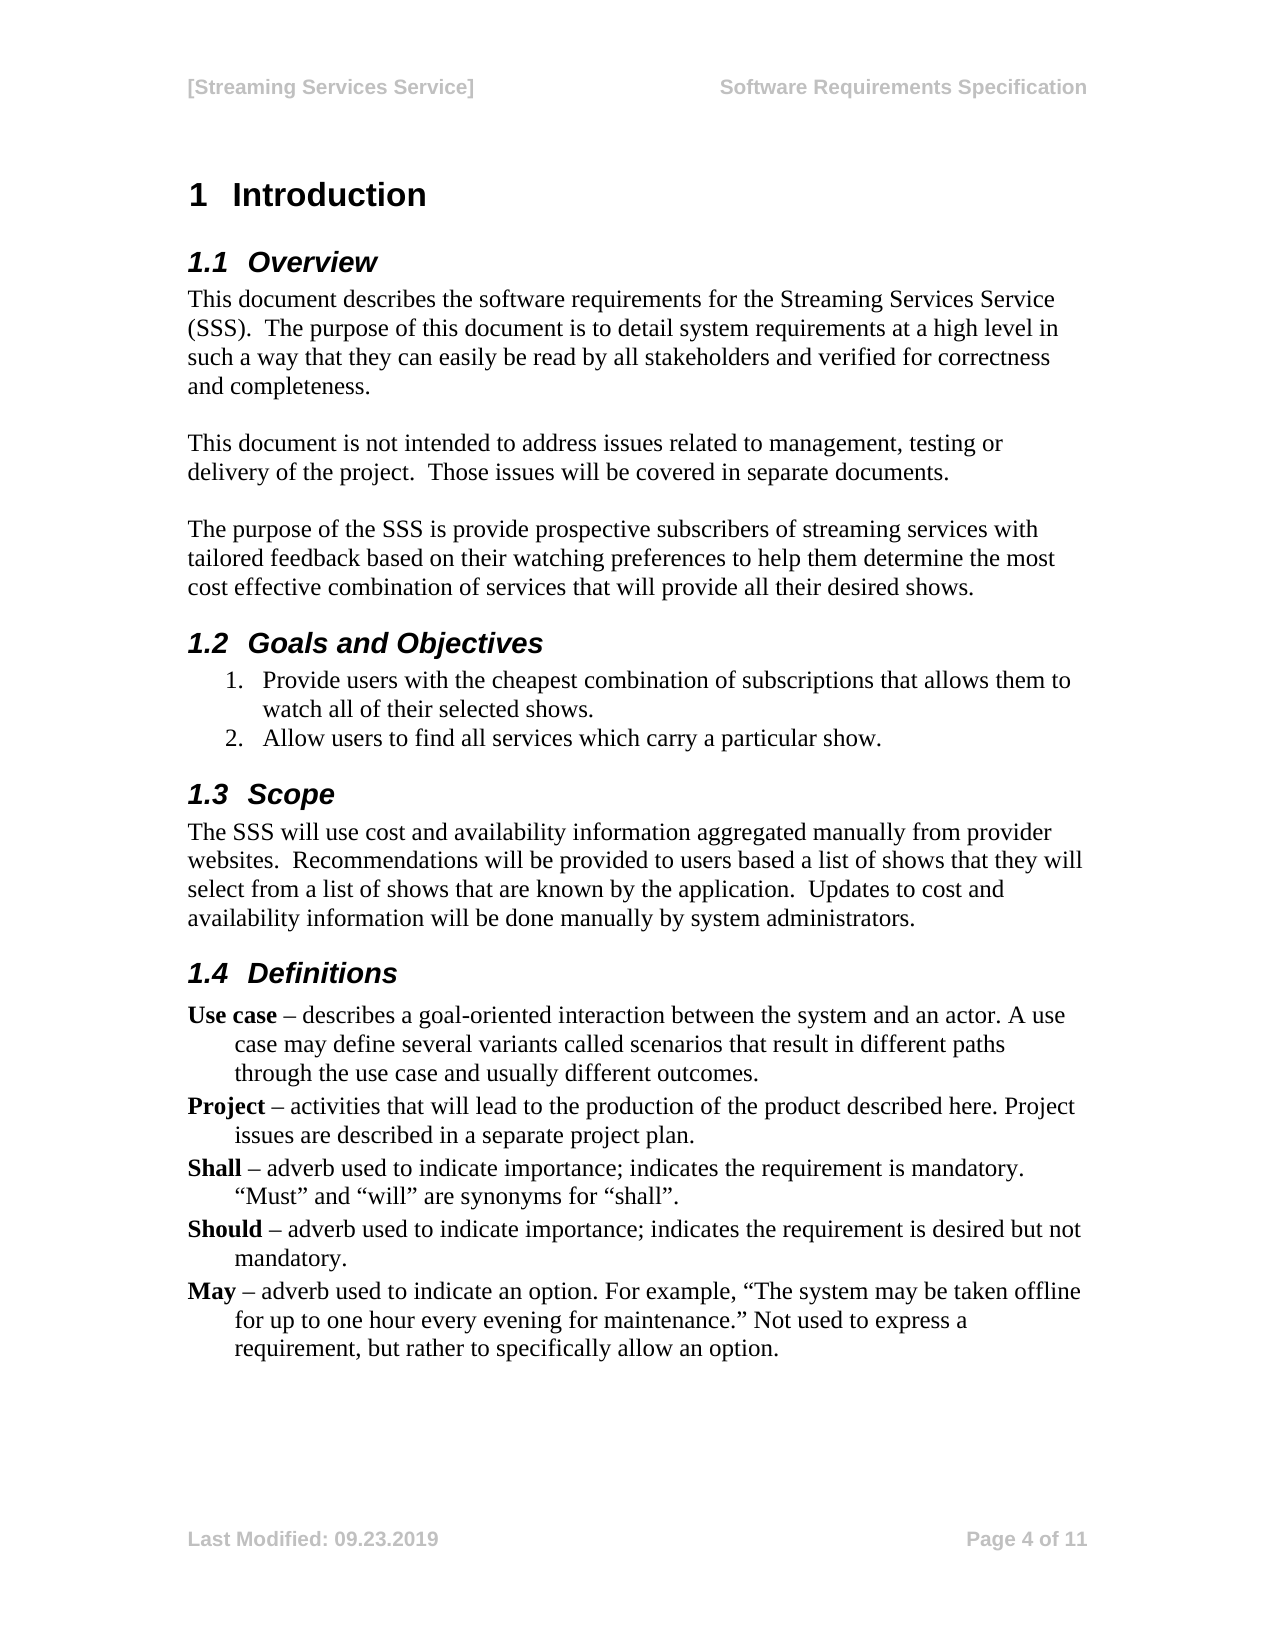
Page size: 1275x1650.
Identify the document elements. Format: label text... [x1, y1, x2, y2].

subtitle Introduction [187, 175, 1087, 213]
subtitle Definitions [187, 957, 1087, 990]
text The purpose of the SSS is provide prospective subscribers of streaming services with tailored feedback based on their watching preferences to help them determine the most cost effective combination of services that will provide all their desired shows. [187, 514, 1087, 601]
text Use case – describes a goal-oriented interaction between the system and an actor. A use case may define several variants called scenarios that result in different paths through the use case and usually different outcomes. [187, 1001, 1087, 1087]
text This document is not intended to address issues related to management, testing or delivery of the project. Those issues will be covered in separate documents. [187, 428, 1087, 486]
subtitle Scope [187, 777, 1087, 810]
text Should – adverb used to indicate importance; indicates the requirement is desired but not mandatory. [187, 1214, 1087, 1272]
text This document describes the software requirements for the Streaming Services Service (SSS). The purpose of this document is to detail system requirements at a high level in such a way that they can easily be read by all stakeholders and verified for correctness and completeness. [187, 284, 1087, 399]
list Provide users with the cheapest combination of subscriptions that allows them to watch all of their selected shows. [225, 666, 1087, 723]
text Project – activities that will lead to the production of the product described here. Project issues are described in a separate project plan. [187, 1091, 1087, 1148]
text Shall – adverb used to indicate importance; indicates the requirement is mandatory. “Must” and “will” are synonyms for “shall”. [187, 1153, 1087, 1210]
text The SSS will use cost and availability information aggregated manually from provider websites. Recommendations will be provided to users based a list of shows that they will select from a list of shows that are known by the application. Updates to cost and availability information will be done manually by system administrators. [187, 817, 1087, 932]
list Allow users to find all services which carry a particular show. [225, 723, 1087, 752]
subtitle Goals and Objectives [187, 626, 1087, 659]
text May – adverb used to indicate an option. For example, “The system may be taken offline for up to one hour every evening for maintenance.” Not used to express a requirement, but rather to specifically allow an option. [187, 1276, 1087, 1362]
subtitle Overview [187, 245, 1087, 278]
